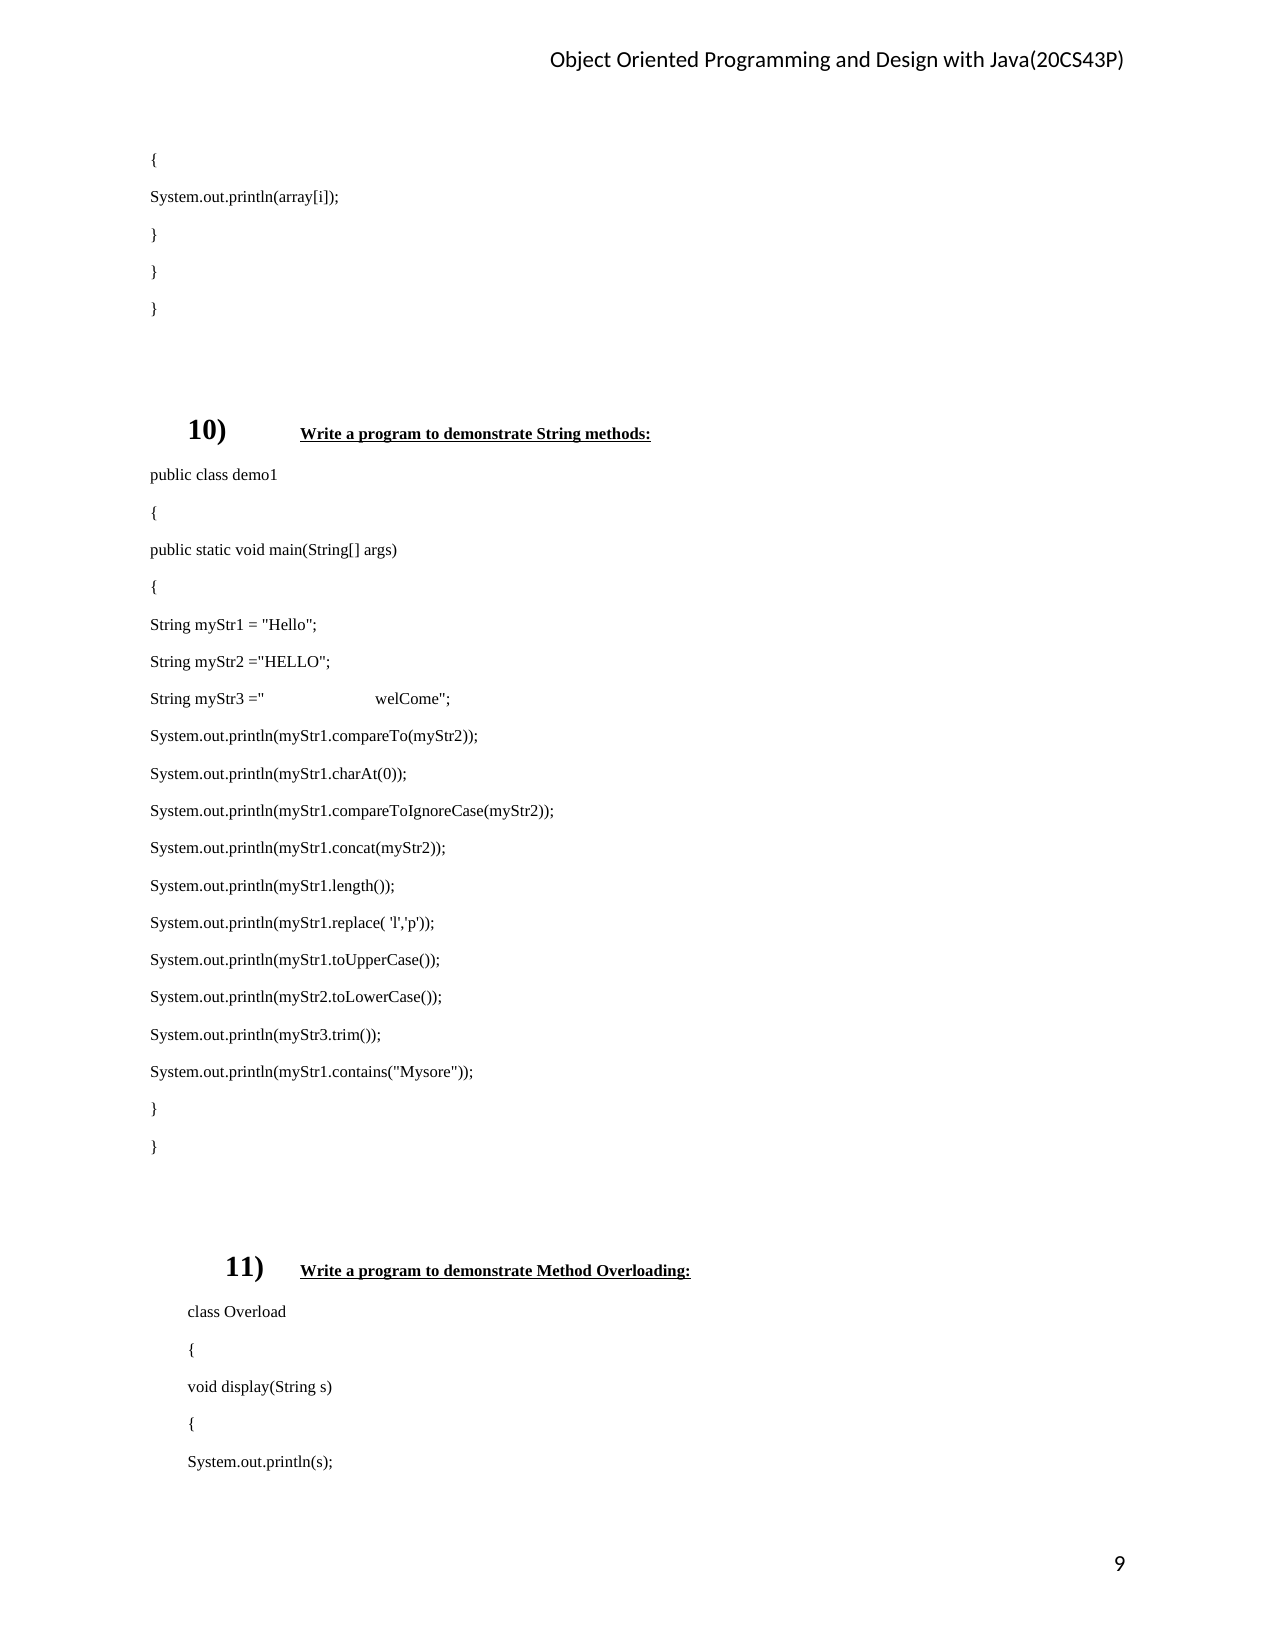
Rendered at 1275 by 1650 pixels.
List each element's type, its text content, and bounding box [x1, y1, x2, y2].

text String myStr3 =" welCome"; [150, 689, 1125, 708]
text System.out.println(s); [187, 1451, 1125, 1471]
text public static void main(String[] args) [150, 540, 1125, 559]
text class Overload [187, 1302, 1125, 1321]
text { [150, 577, 1125, 596]
text } [150, 224, 1125, 244]
text { [150, 502, 1125, 522]
text System.out.println(myStr2.toLowerCase()); [150, 987, 1125, 1006]
text { [187, 1339, 1125, 1359]
text System.out.println(myStr3.trim()); [150, 1024, 1125, 1044]
text String myStr2 ="HELLO"; [150, 652, 1125, 671]
text System.out.println(myStr1.toUpperCase()); [150, 950, 1125, 969]
text { [187, 1414, 1125, 1433]
text System.out.println(myStr1.contains("Mysore")); [150, 1062, 1125, 1081]
text } [150, 1099, 1125, 1118]
list Write a program to demonstrate String methods: [187, 412, 1125, 446]
text } [150, 299, 1125, 318]
text System.out.println(array[i]); [150, 187, 1125, 206]
text System.out.println(myStr1.concat(myStr2)); [150, 838, 1125, 857]
text System.out.println(myStr1.replace( 'l','p')); [150, 913, 1125, 932]
text System.out.println(myStr1.compareToIgnoreCase(myStr2)); [150, 801, 1125, 820]
text System.out.println(myStr1.length()); [150, 875, 1125, 894]
text void display(String s) [187, 1377, 1125, 1396]
text { [150, 150, 1125, 169]
text System.out.println(myStr1.compareTo(myStr2)); [150, 726, 1125, 745]
list Write a program to demonstrate Method Overloading: [225, 1249, 1125, 1283]
text String myStr1 = "Hello"; [150, 614, 1125, 633]
text } [150, 262, 1125, 281]
text public class demo1 [150, 465, 1125, 484]
text } [150, 1136, 1125, 1156]
text System.out.println(myStr1.charAt(0)); [150, 763, 1125, 783]
